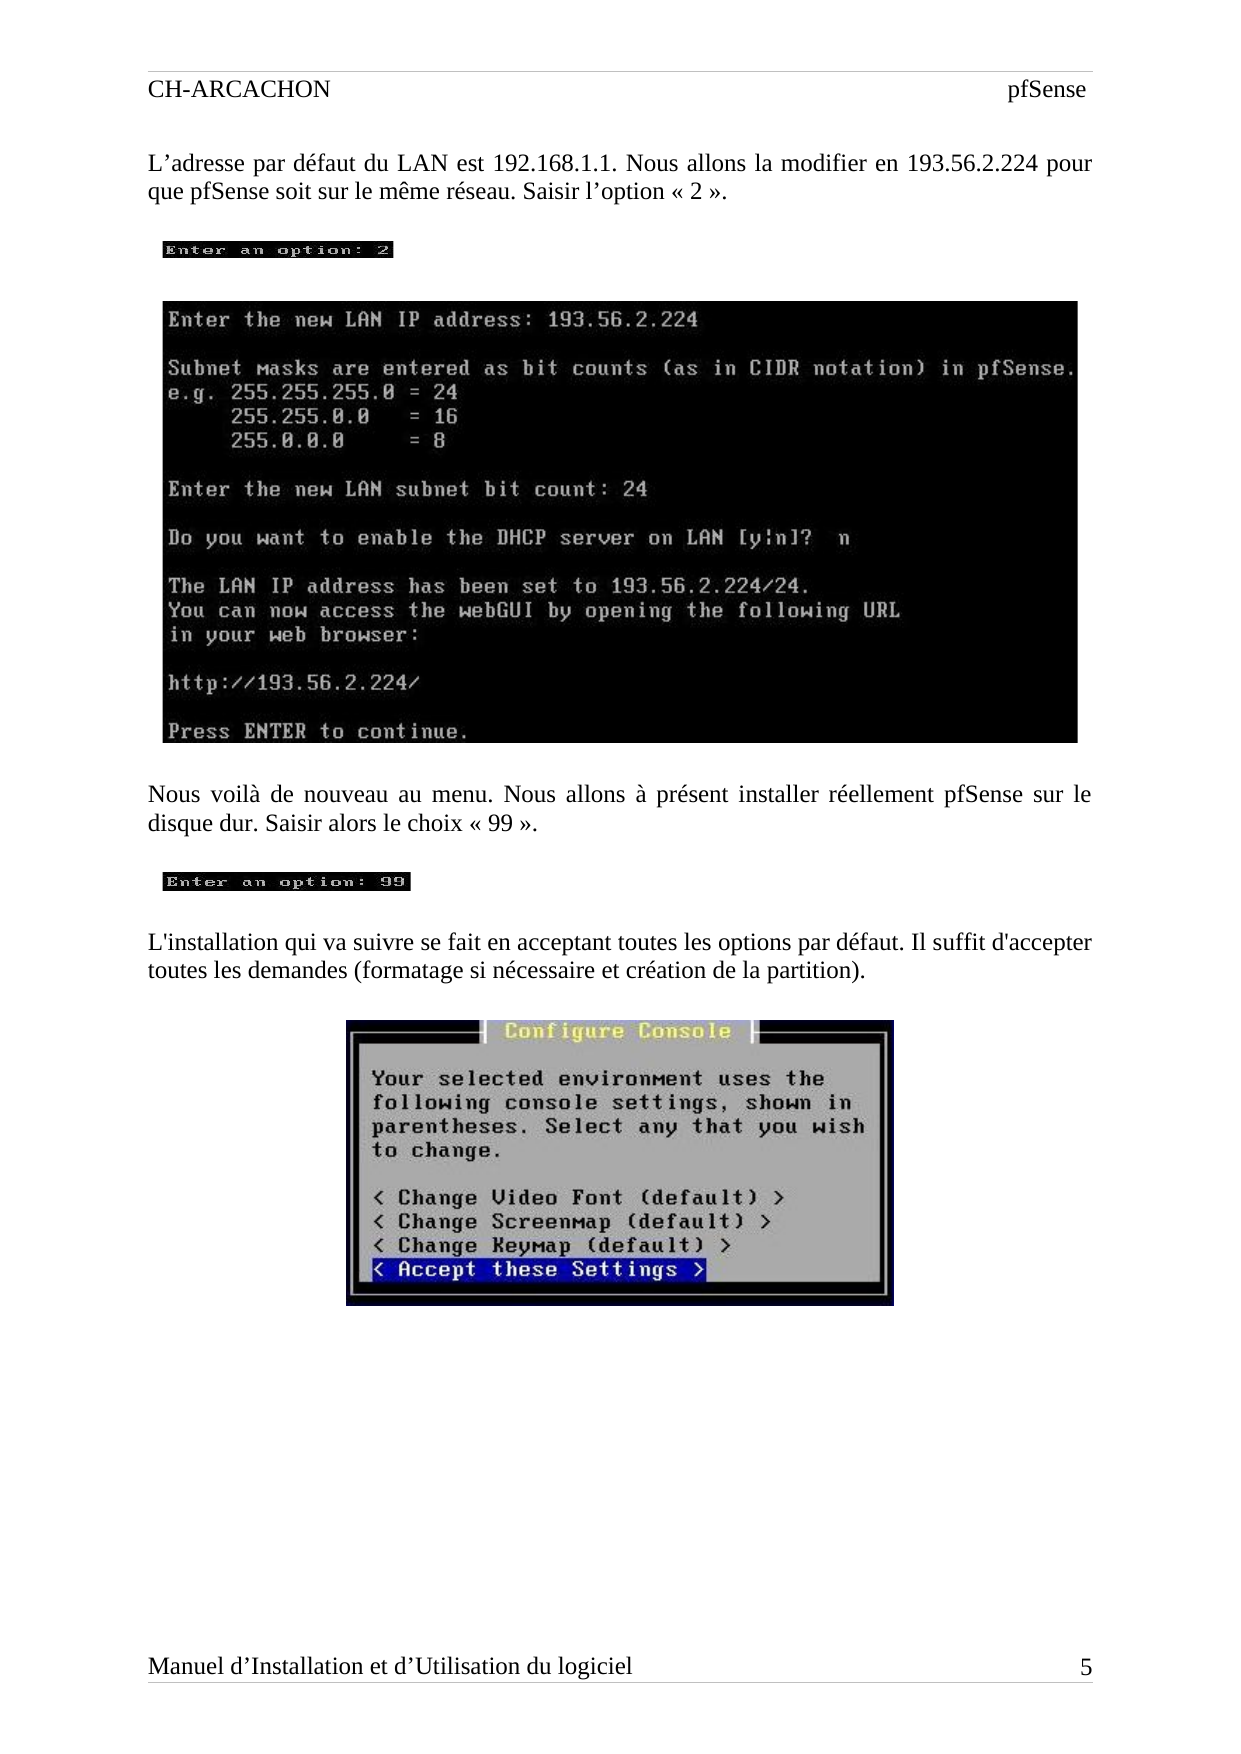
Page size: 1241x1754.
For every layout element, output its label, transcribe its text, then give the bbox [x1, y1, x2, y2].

text L'installation qui va suivre se fait en acceptant toutes les options par défaut. Il suffit d'accepter toutes les demandes (formatage si nécessaire et création de la partition). [148, 927, 1093, 984]
text Nous voilà de nouveau au menu. Nous allons à présent installer réellement pfSense sur le disque dur. Saisir alors le choix « 99 ». [148, 779, 1093, 836]
picture [162, 301, 1078, 743]
picture [162, 872, 411, 891]
text L’adresse par défaut du LAN est 192.168.1.1. Nous allons la modifier en 193.56.2.224 pour que pfSense soit sur le même réseau. Saisir l’option « 2 ». [148, 148, 1093, 205]
picture [346, 1020, 894, 1306]
picture [162, 241, 394, 258]
